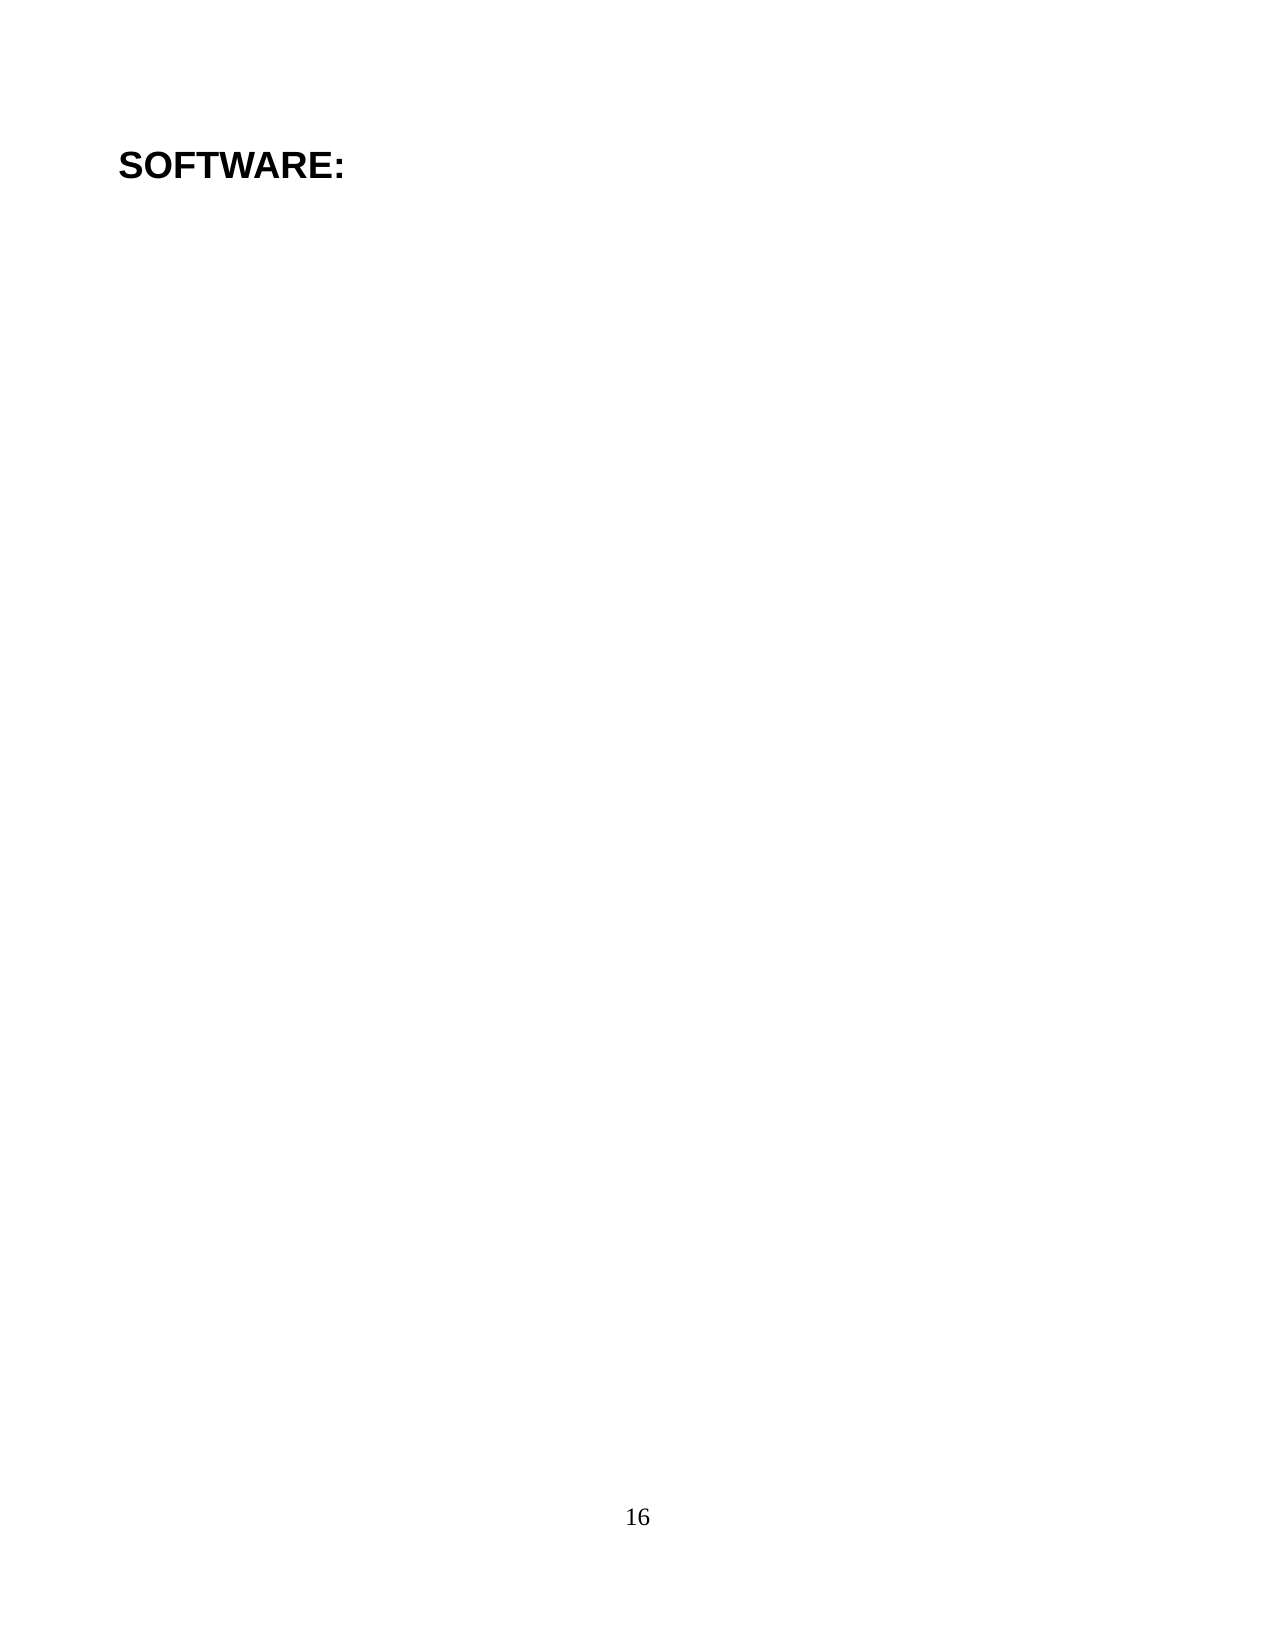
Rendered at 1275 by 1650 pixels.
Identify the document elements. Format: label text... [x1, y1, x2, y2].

subtitle SOFTWARE: [118, 143, 1157, 187]
